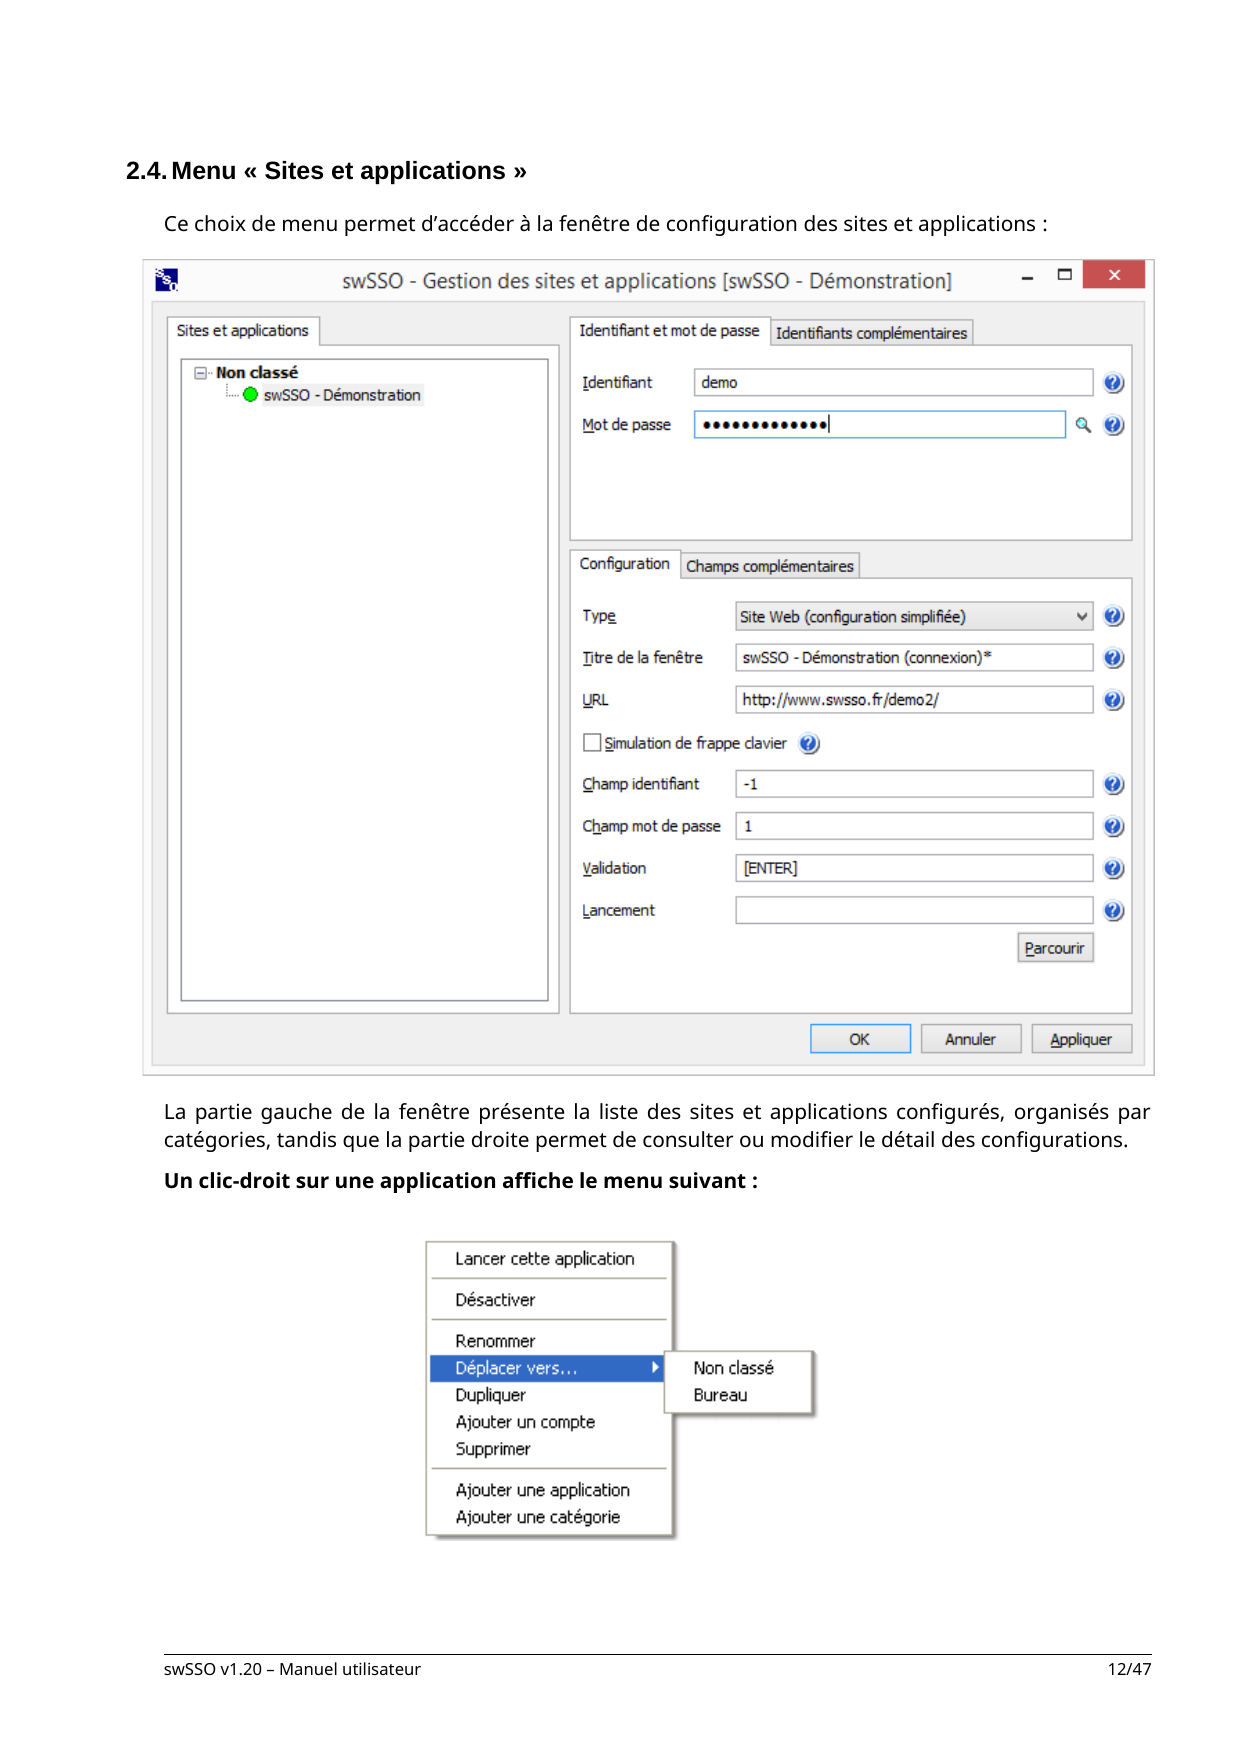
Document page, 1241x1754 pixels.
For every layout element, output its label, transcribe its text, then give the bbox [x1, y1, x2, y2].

text Un clic-droit sur une application affiche le menu suivant : [164, 1167, 1152, 1195]
picture [142, 259, 1155, 1076]
text La partie gauche de la fenêtre présente la liste des sites et applications configurés, organisés par catégories, tandis que la partie droite permet de consulter ou modifier le détail des configurations. [164, 1097, 1152, 1154]
subtitle Menu « Sites et applications » [126, 156, 1152, 184]
text Ce choix de menu permet d’accéder à la fenêtre de configuration des sites et applications : [164, 209, 1152, 238]
